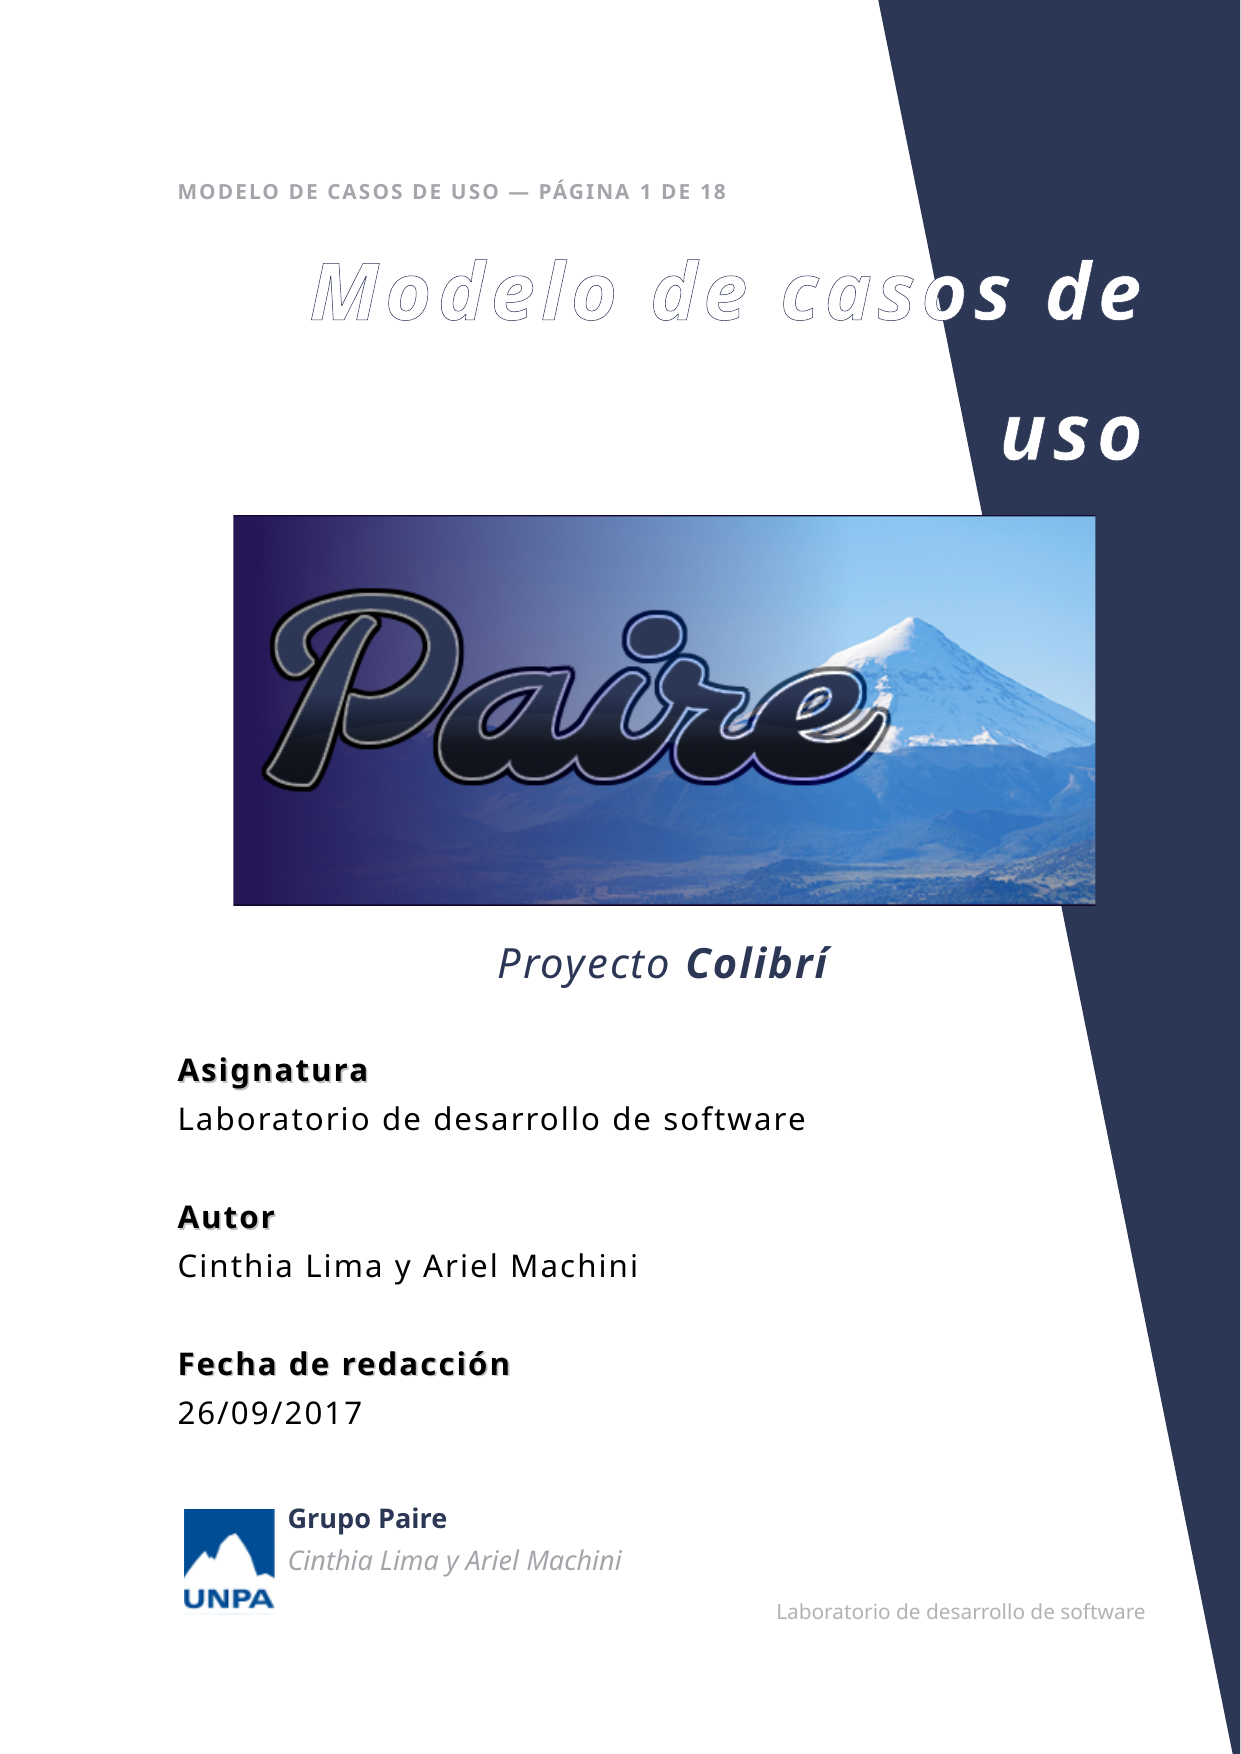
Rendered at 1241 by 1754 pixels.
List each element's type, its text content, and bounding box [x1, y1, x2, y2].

picture [233, 515, 1096, 906]
text Fecha de redacción [177, 1342, 1152, 1384]
text Autor [177, 1195, 1127, 1237]
text Laboratorio de desarrollo de software [177, 1097, 1108, 1139]
text Cinthia Lima y Ariel Machini [177, 1244, 1137, 1286]
text Modelo de casos de uso [177, 235, 975, 483]
text 26/09/2017 [177, 1391, 1152, 1433]
text Proyecto Colibrí [177, 934, 1078, 991]
picture [184, 1509, 275, 1615]
text Asignatura [177, 1048, 1098, 1091]
